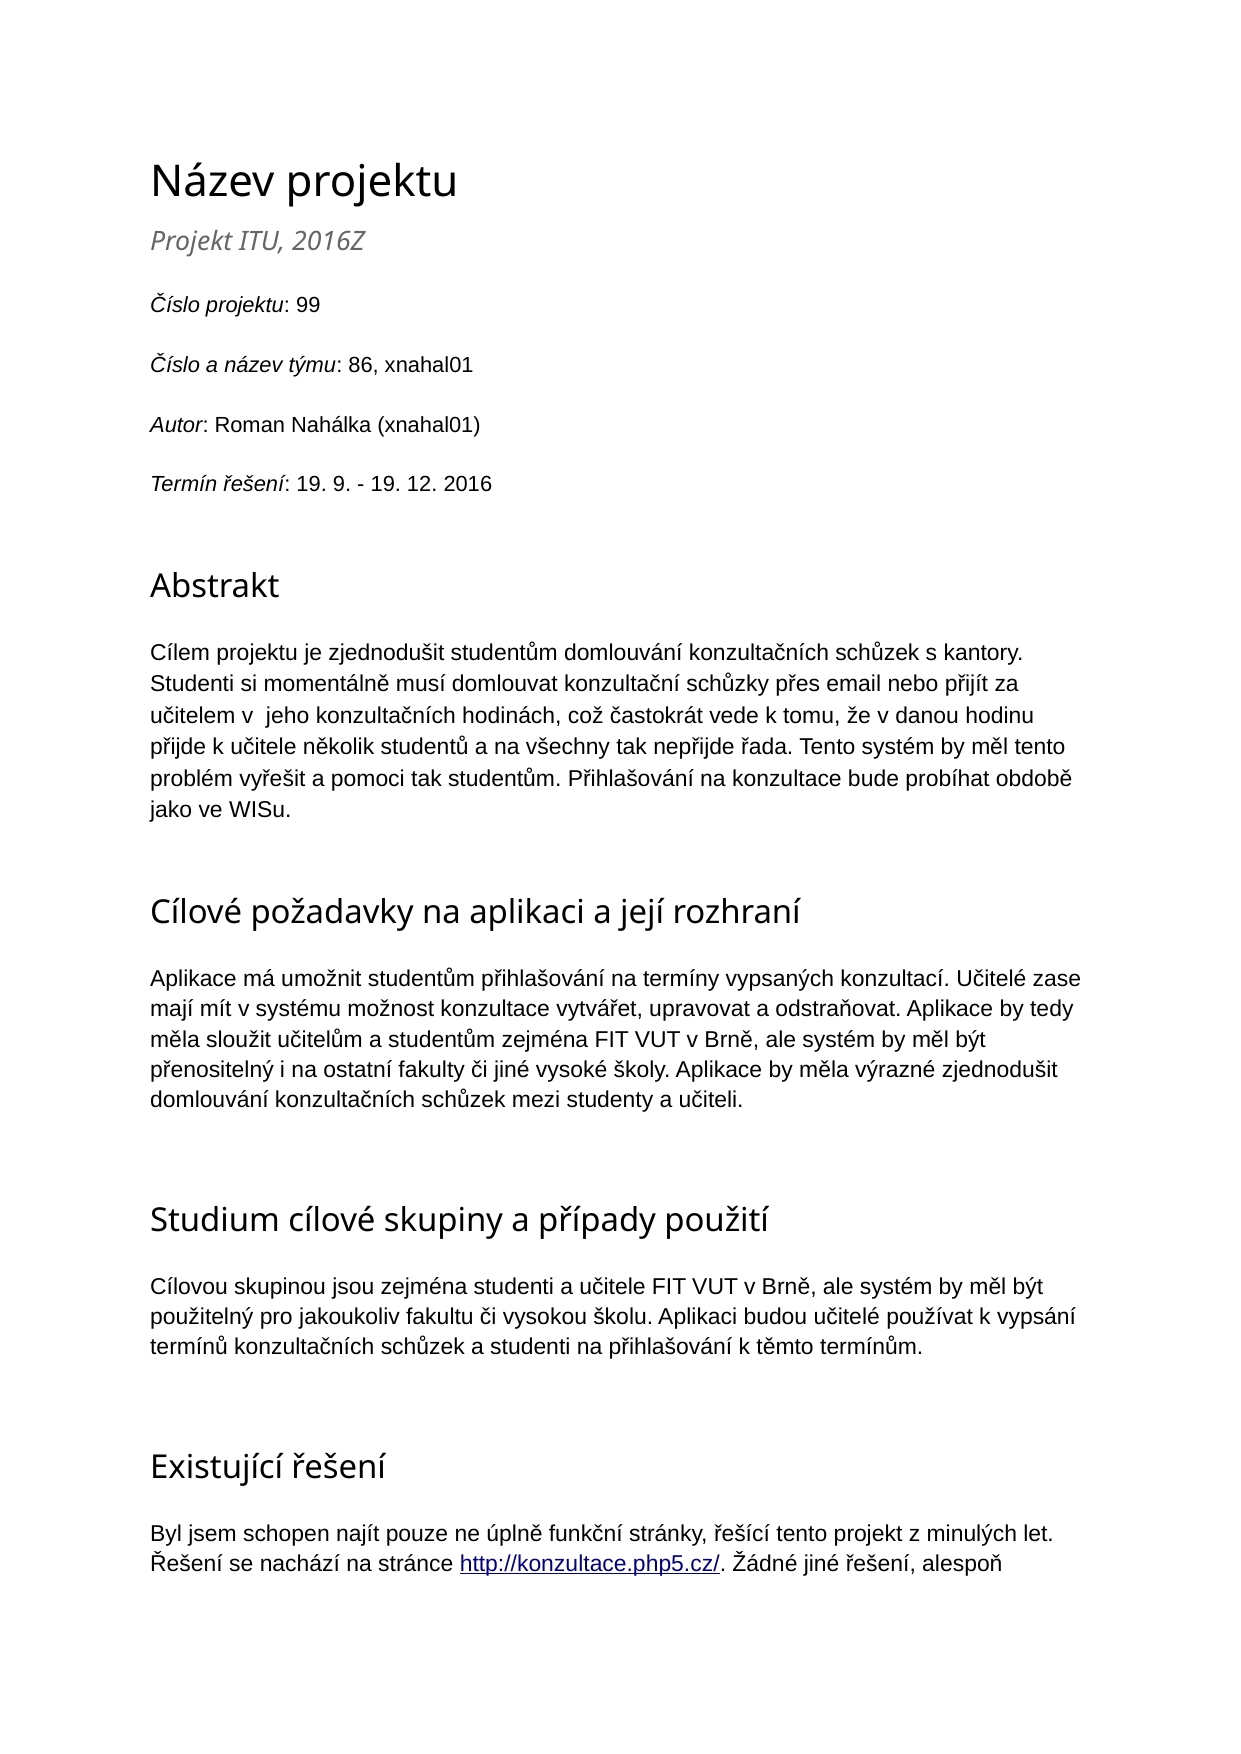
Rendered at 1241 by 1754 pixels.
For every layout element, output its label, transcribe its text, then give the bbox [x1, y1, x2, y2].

text Termín řešení: 19. 9. - 19. 12. 2016 [150, 471, 1090, 496]
text Název projektu [150, 150, 1090, 209]
text Abstrakt [150, 562, 1090, 607]
text Cílové požadavky na aplikaci a její rozhraní [150, 889, 1090, 933]
text Studium cílové skupiny a případy použití [150, 1196, 1090, 1241]
text Existující řešení [150, 1443, 1090, 1488]
text Číslo a název týmu: 86, xnahal01 [150, 352, 1090, 377]
text Byl jsem schopen najít pouze ne úplně funkční stránky, řešící tento projekt z minulých let. Řešení se nachází na stránce http://konzultace.php5.cz/. Žádné jiné řešení, alespoň [150, 1520, 1090, 1576]
text Projekt ITU, 2016Z [150, 221, 1090, 258]
text Cílovou skupinou jsou zejména studenti a učitele FIT VUT v Brně, ale systém by měl být použitelný pro jakoukoliv fakultu či vysokou školu. Aplikaci budou učitelé používat k vypsání termínů konzultačních schůzek a studenti na přihlašování k těmto termínům. [150, 1273, 1090, 1359]
text Cílem projektu je zjednodušit studentům domlouvání konzultačních schůzek s kantory. Studenti si momentálně musí domlouvat konzultační schůzky přes email nebo přijít za učitelem v jeho konzultačních hodinách, což častokrát vede k tomu, že v danou hodinu přijde k učitele několik studentů a na všechny tak nepřijde řada. Tento systém by měl tento problém vyřešit a pomoci tak studentům. Přihlašování na konzultace bude probíhat obdobě jako ve WISu. [150, 639, 1090, 823]
text Autor: Roman Nahálka (xnahal01) [150, 411, 1090, 437]
text Číslo projektu: 99 [150, 292, 1090, 317]
text Aplikace má umožnit studentům přihlašování na termíny vypsaných konzultací. Učitelé zase mají mít v systému možnost konzultace vytvářet, upravovat a odstraňovat. Aplikace by tedy měla sloužit učitelům a studentům zejména FIT VUT v Brně, ale systém by měl být přenositelný i na ostatní fakulty či jiné vysoké školy. Aplikace by měla výrazné zjednodušit domlouvání konzultačních schůzek mezi studenty a učiteli. [150, 965, 1090, 1112]
